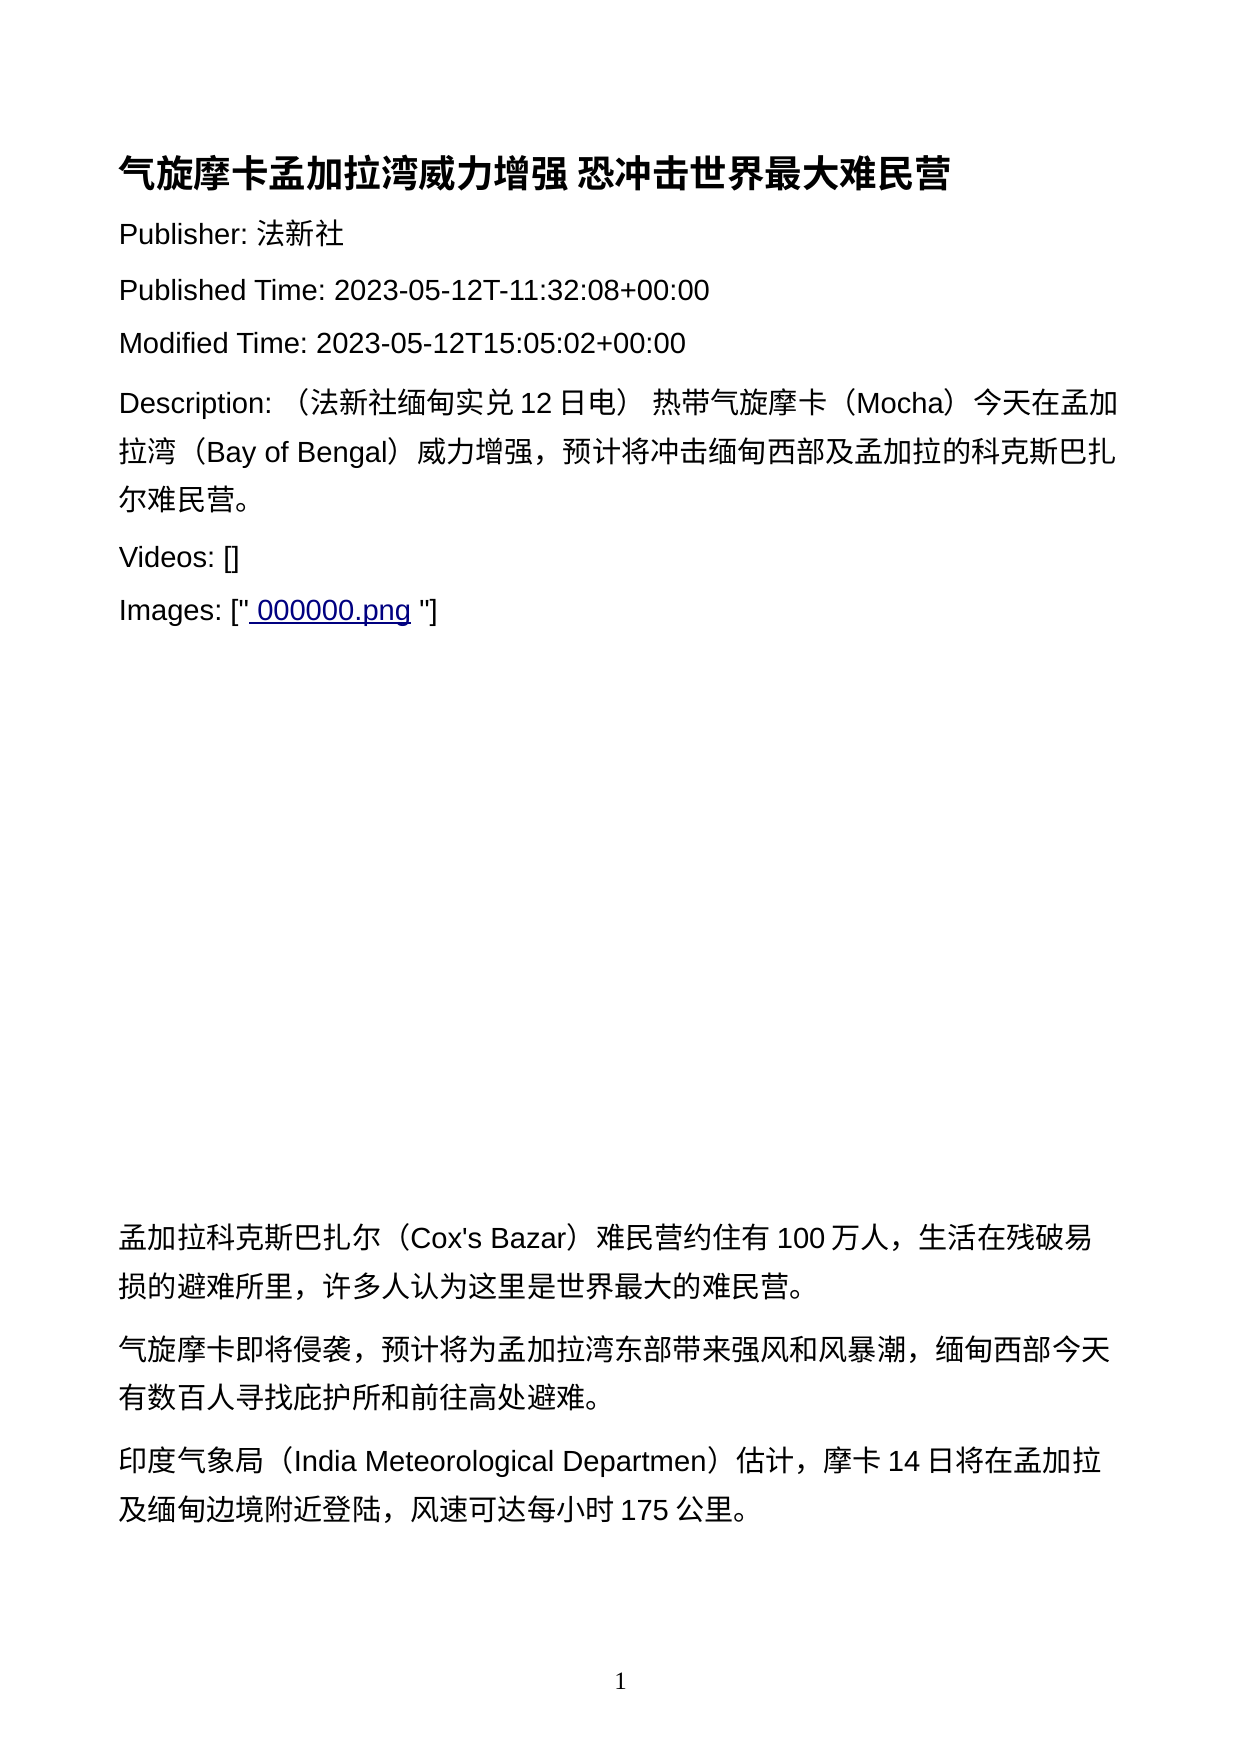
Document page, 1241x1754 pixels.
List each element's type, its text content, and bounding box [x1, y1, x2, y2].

subtitle 气旋摩卡孟加拉湾威力增强 恐冲击世界最大难民营 [118, 143, 1122, 198]
text Modified Time: 2023-05-12T15:05:02+00:00 [118, 327, 1122, 360]
text 孟加拉科克斯巴扎尔（Cox's Bazar）难民营约住有100万人，生活在残破易损的避难所里，许多人认为这里是世界最大的难民营。 [118, 1214, 1122, 1305]
text Description: （法新社缅甸实兑12日电） 热带气旋摩卡（Mocha）今天在孟加拉湾（Bay of Bengal）威力增强，预计将冲击缅甸西部及孟加拉的科克斯巴扎尔难民营。 [118, 380, 1122, 519]
text Published Time: 2023-05-12T-11:32:08+00:00 [118, 273, 1122, 307]
text 印度气象局（India Meteorological Departmen）估计，摩卡14日将在孟加拉及缅甸边境附近登陆，风速可达每小时175公里。 [118, 1438, 1122, 1529]
text Images: [" 000000.png "] [118, 593, 1122, 627]
text 气旋摩卡即将侵袭，预计将为孟加拉湾东部带来强风和风暴潮，缅甸西部今天有数百人寻找庇护所和前往高处避难。 [118, 1326, 1122, 1417]
text Videos: [] [118, 540, 1122, 573]
text Publisher: 法新社 [118, 210, 1122, 253]
